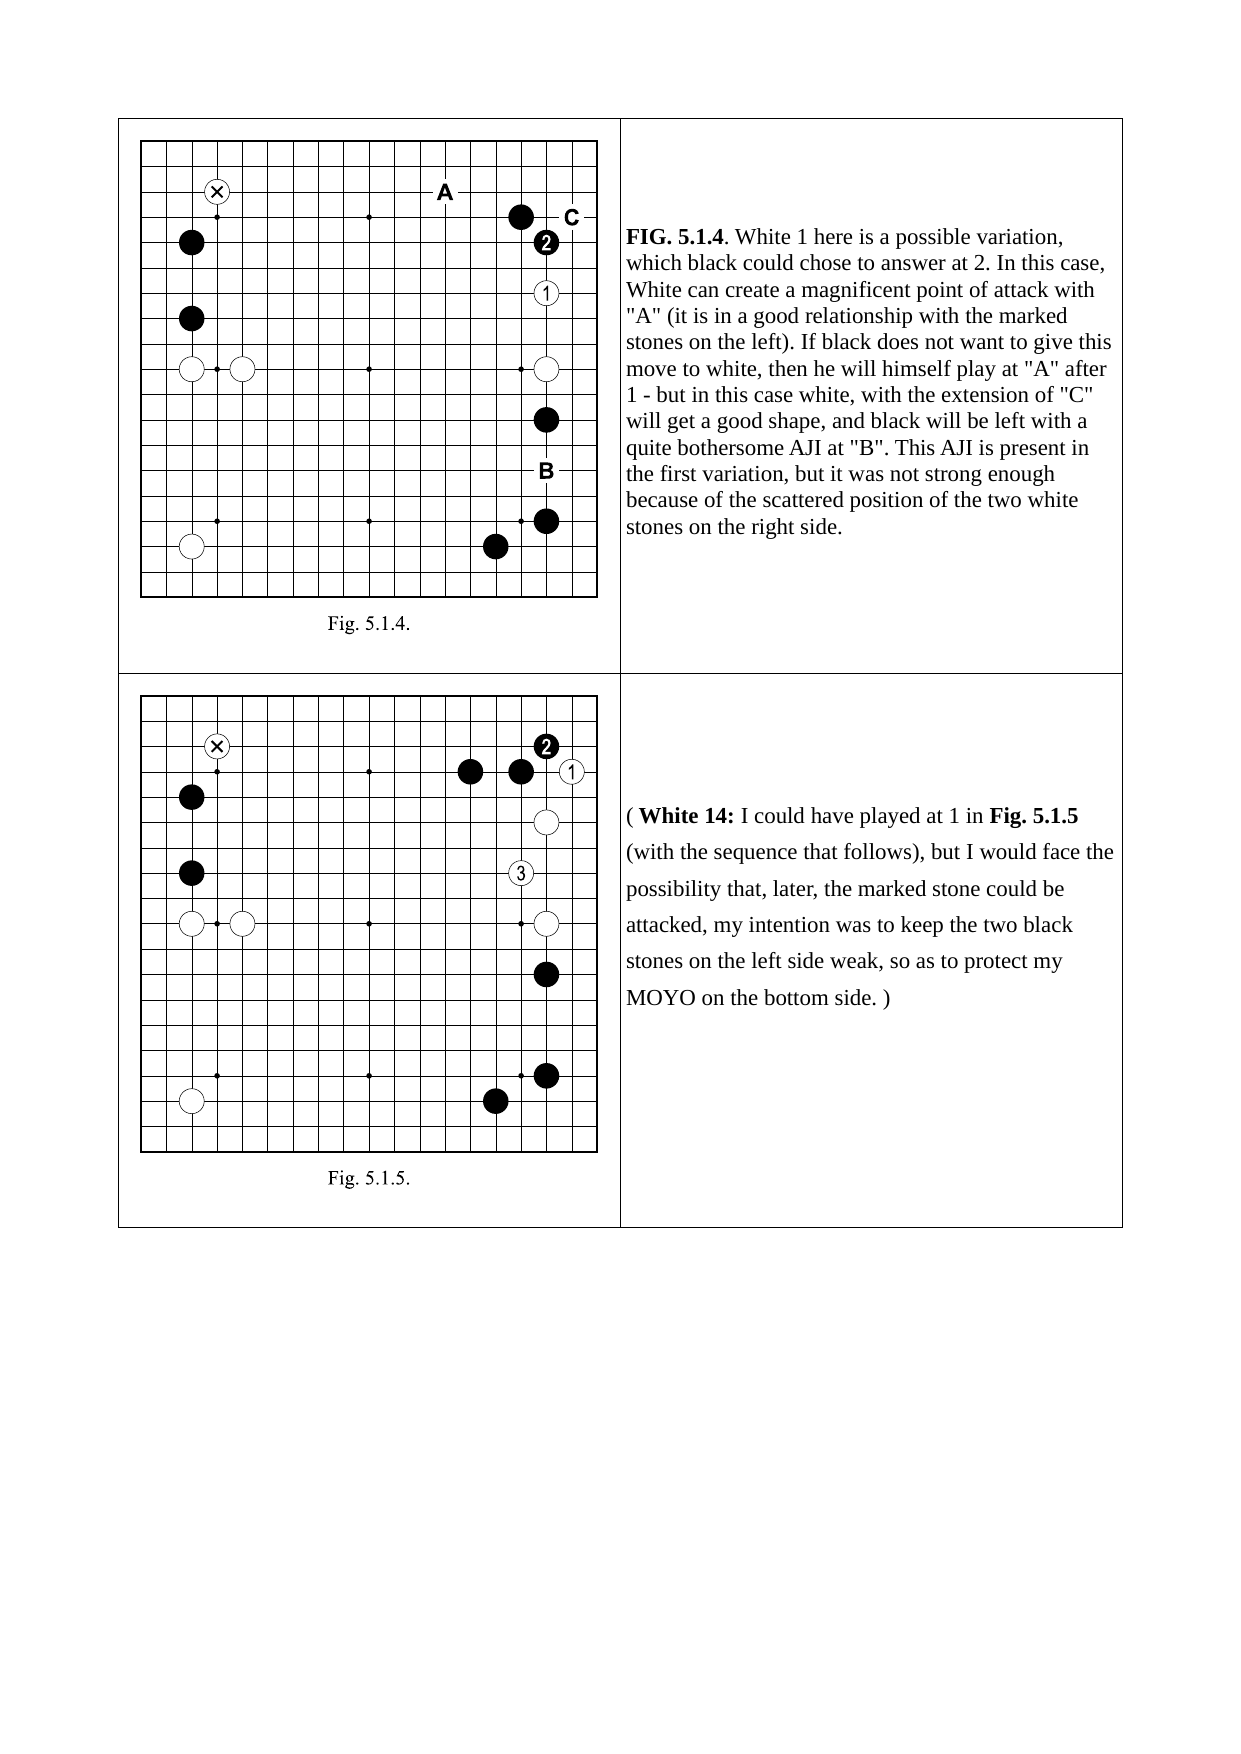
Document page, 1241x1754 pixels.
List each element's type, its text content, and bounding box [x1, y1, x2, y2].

table_cell [119, 674, 620, 1227]
table_header [119, 119, 620, 673]
text . [118, 1228, 1122, 1256]
table_cell ( White 14: I could have played at 1 in Fig. 5.1.5 (with the sequence that follows), but I would face the possibility that, later, the marked stone could be attacked, my intention was to keep the two black stones on the left side weak, so as to protect my MOYO on the bottom side. ) [621, 674, 1122, 1227]
table_header FIG. 5.1.4. White 1 here is a possible variation, which black could chose to answer at 2. In this case, White can create a magnificent point of attack with "A" (it is in a good relationship with the marked stones on the left). If black does not want to give this move to white, then he will himself play at "A" after 1 - but in this case white, with the extension of "C" will get a good shape, and black will be left with a quite bothersome AJI at "B". This AJI is present in the first variation, but it was not strong enough because of the scattered position of the two white stones on the right side. [621, 119, 1122, 673]
